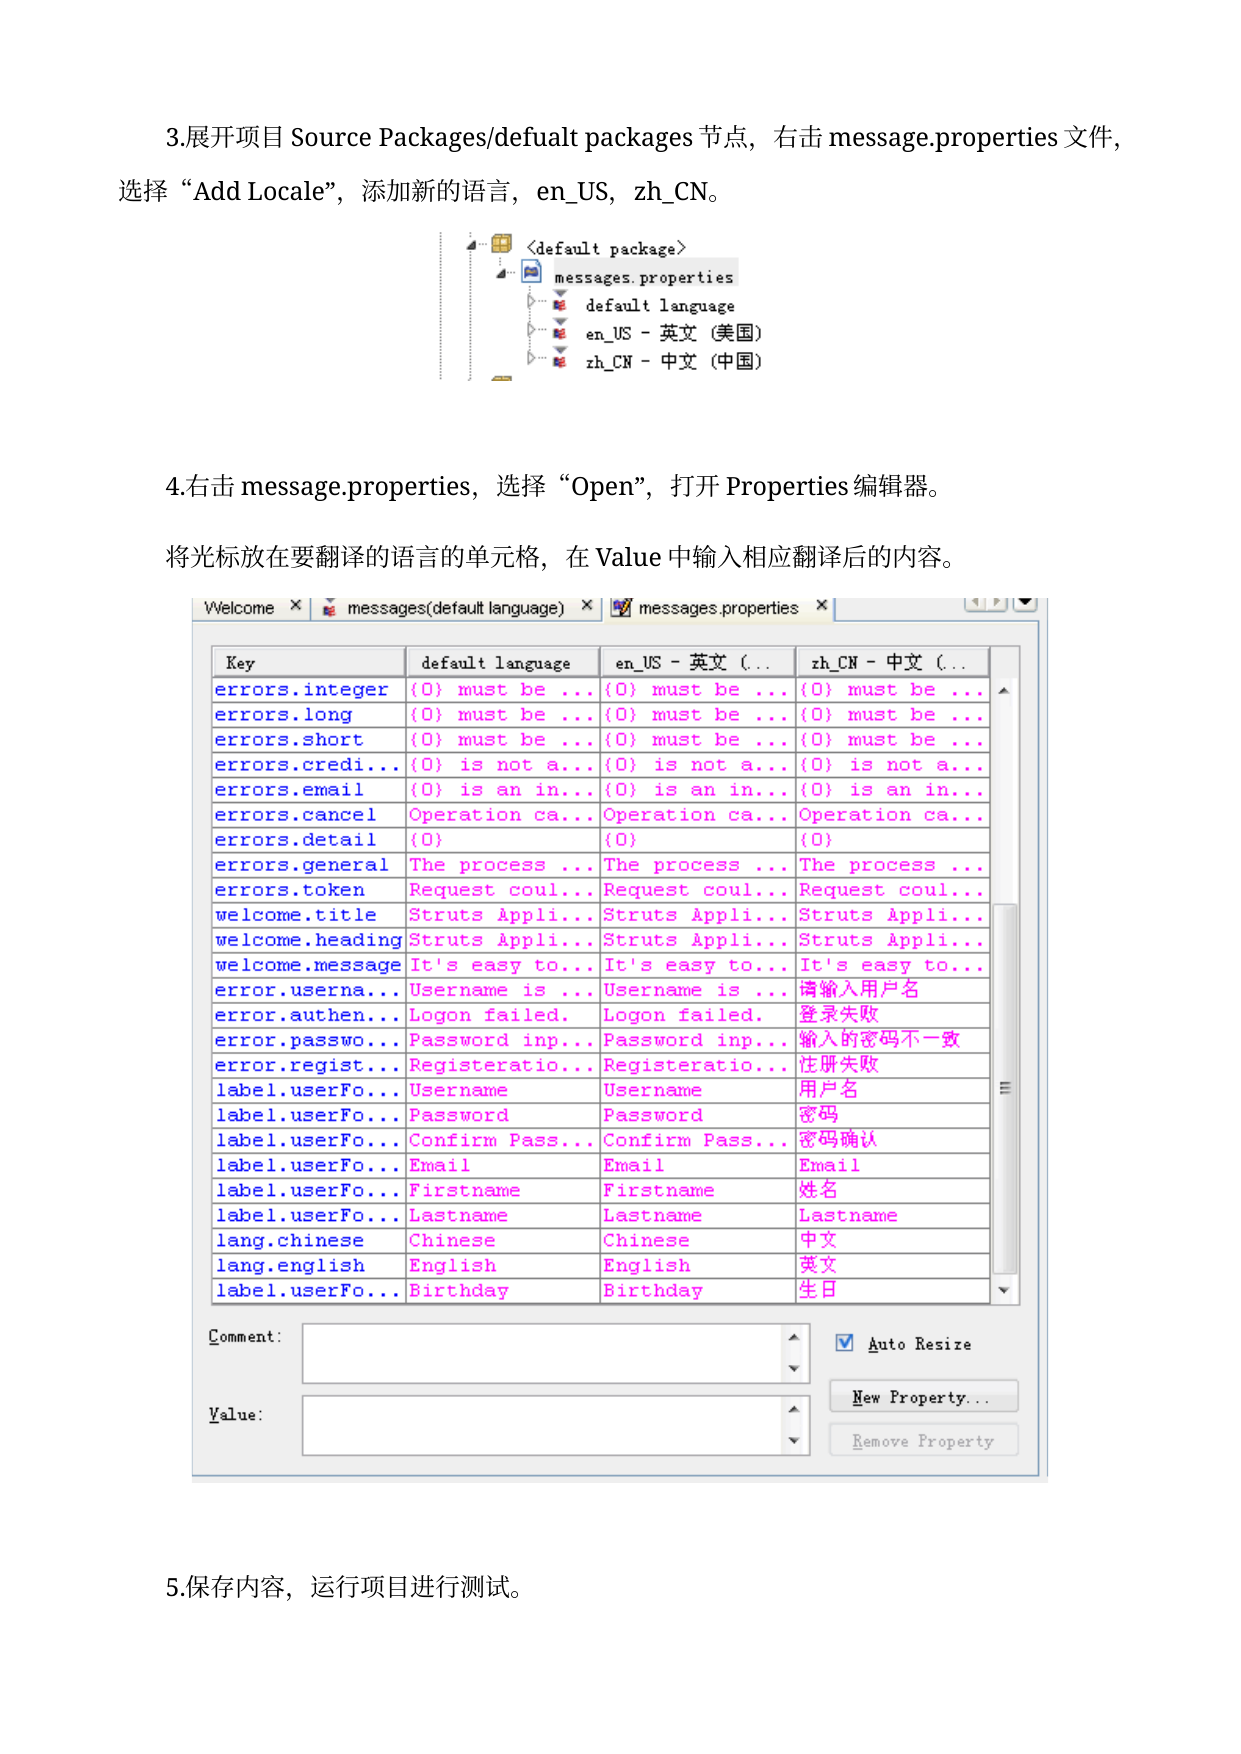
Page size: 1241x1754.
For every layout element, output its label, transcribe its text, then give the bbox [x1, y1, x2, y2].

text 5.保存内容，运行项目进行测试。 [118, 1568, 1122, 1604]
text 将光标放在要翻译的语言的单元格，在Value中输入相应翻译后的内容。 [118, 538, 1122, 574]
text 4.右击message.properties，选择“Open”，打开Properties编辑器。 [118, 466, 1122, 502]
picture [437, 232, 803, 381]
text 3.展开项目Source Packages/defualt packages节点，右击message.properties文件，选择“Add Locale”，添加新的语言，en_US，zh_CN。 [118, 118, 1122, 208]
picture [191, 598, 1049, 1483]
